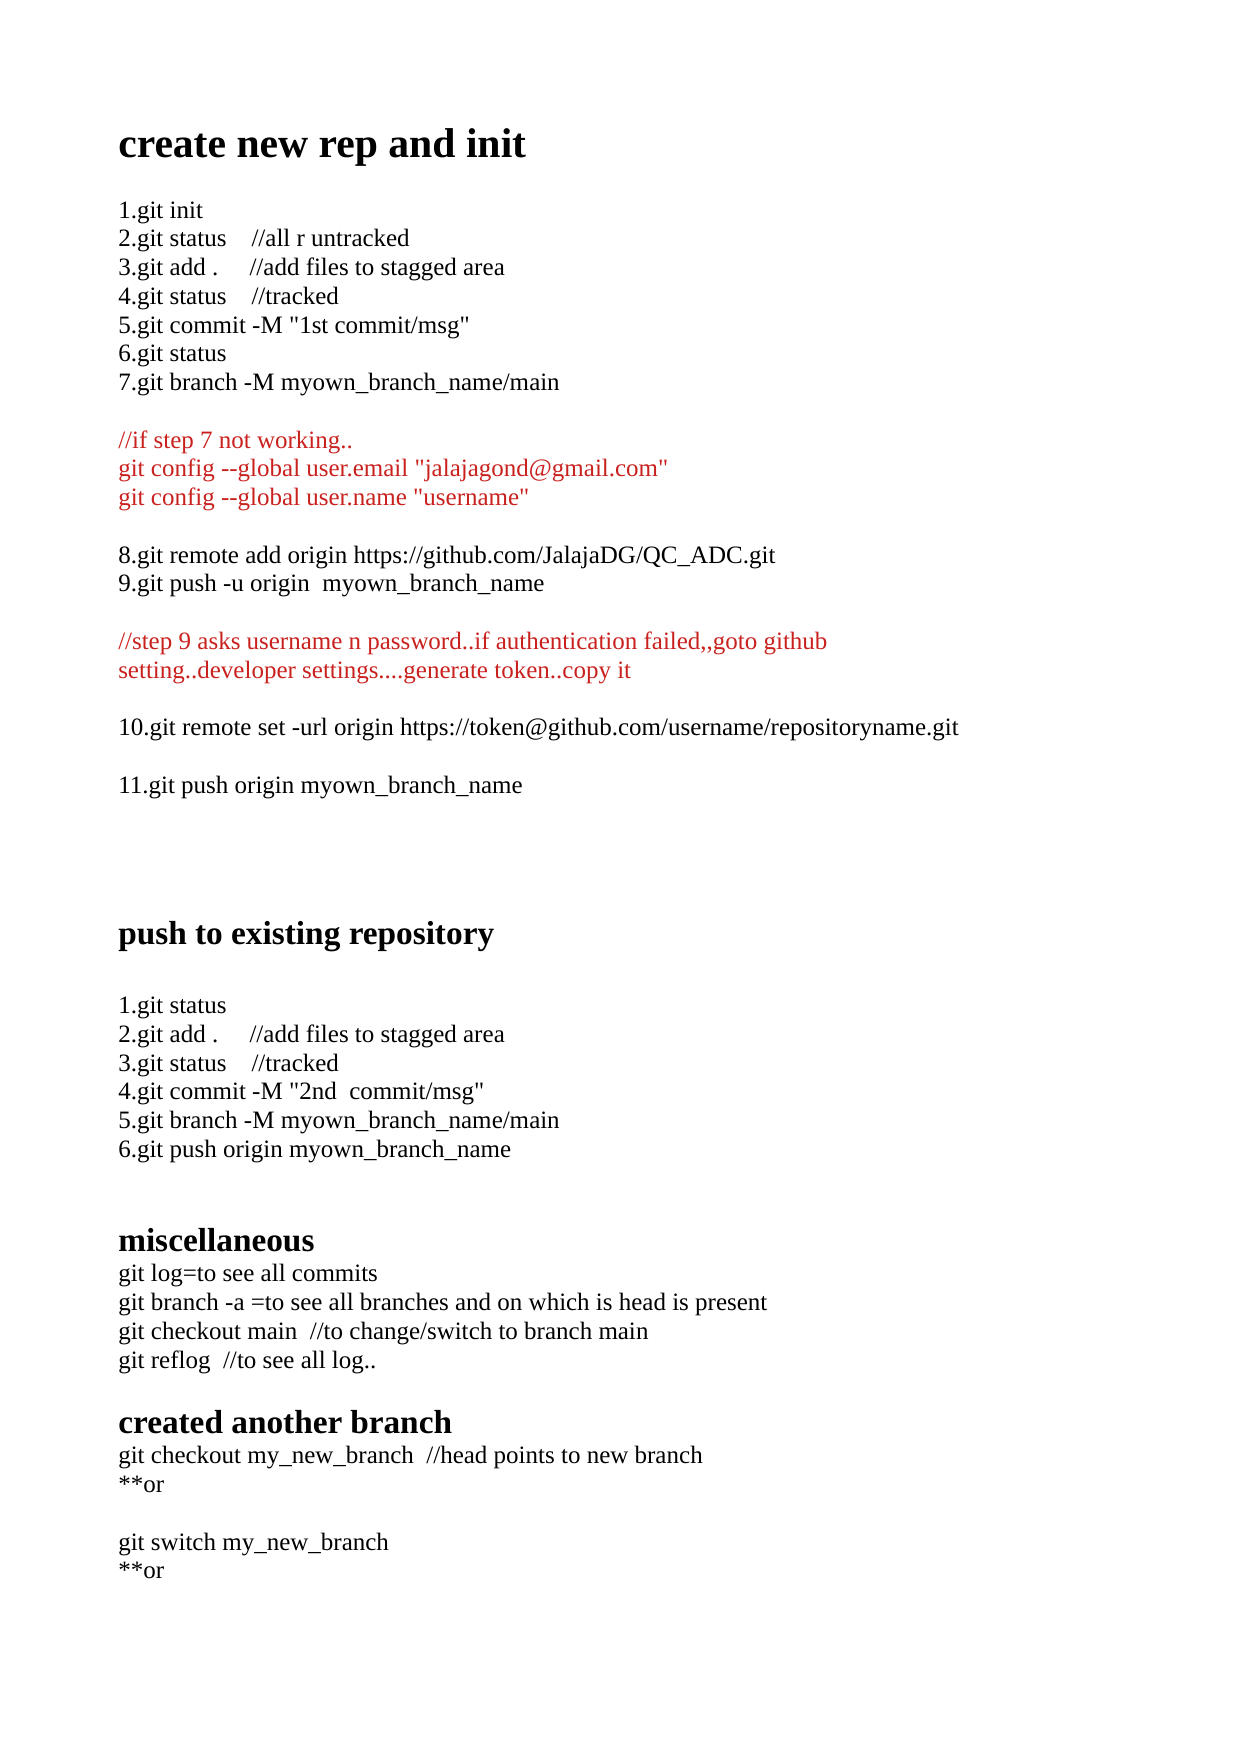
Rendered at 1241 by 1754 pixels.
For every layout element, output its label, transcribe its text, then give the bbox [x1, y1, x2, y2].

text 2.git add . //add files to stagged area [118, 1019, 1122, 1048]
text 8.git remote add origin https://github.com/JalajaDG/QC_ADC.git [118, 540, 1122, 568]
text //if step 7 not working.. [118, 425, 1122, 453]
text git log=to see all commits [118, 1258, 1122, 1287]
text 1.git init [118, 195, 1122, 223]
text 5.git branch -M myown_branch_name/main [118, 1105, 1122, 1134]
text 5.git commit -M "1st commit/msg" [118, 310, 1122, 338]
text **or [118, 1556, 1122, 1584]
text 4.git commit -M "2nd commit/msg" [118, 1076, 1122, 1105]
text 4.git status //tracked [118, 281, 1122, 310]
text git config --global user.name "username" [118, 482, 1122, 511]
text 6.git status [118, 338, 1122, 367]
text create new rep and init [118, 118, 1122, 166]
text 3.git add . //add files to stagged area [118, 252, 1122, 281]
text git checkout my_new_branch //head points to new branch [118, 1441, 1122, 1469]
text created another branch [118, 1402, 1122, 1441]
text 6.git push origin myown_branch_name [118, 1134, 1122, 1163]
text 10.git remote set -url origin https://token@github.com/username/repositoryname.git [118, 712, 1122, 741]
text miscellaneous [118, 1220, 1122, 1258]
text git reflog //to see all log.. [118, 1345, 1122, 1373]
text 3.git status //tracked [118, 1048, 1122, 1076]
text git checkout main //to change/switch to branch main [118, 1316, 1122, 1345]
text git switch my_new_branch [118, 1527, 1122, 1556]
text 9.git push -u origin myown_branch_name [118, 568, 1122, 597]
text **or [118, 1469, 1122, 1498]
text //step 9 asks username n password..if authentication failed,,goto github [118, 626, 1122, 655]
text setting..developer settings....generate token..copy it [118, 655, 1122, 683]
text 2.git status //all r untracked [118, 223, 1122, 252]
text git config --global user.email "jalajagond@gmail.com" [118, 453, 1122, 482]
text 1.git status [118, 990, 1122, 1019]
text push to existing repository [118, 913, 1122, 952]
text 7.git branch -M myown_branch_name/main [118, 367, 1122, 396]
text git branch -a =to see all branches and on which is head is present [118, 1287, 1122, 1316]
text 11.git push origin myown_branch_name [118, 770, 1122, 798]
